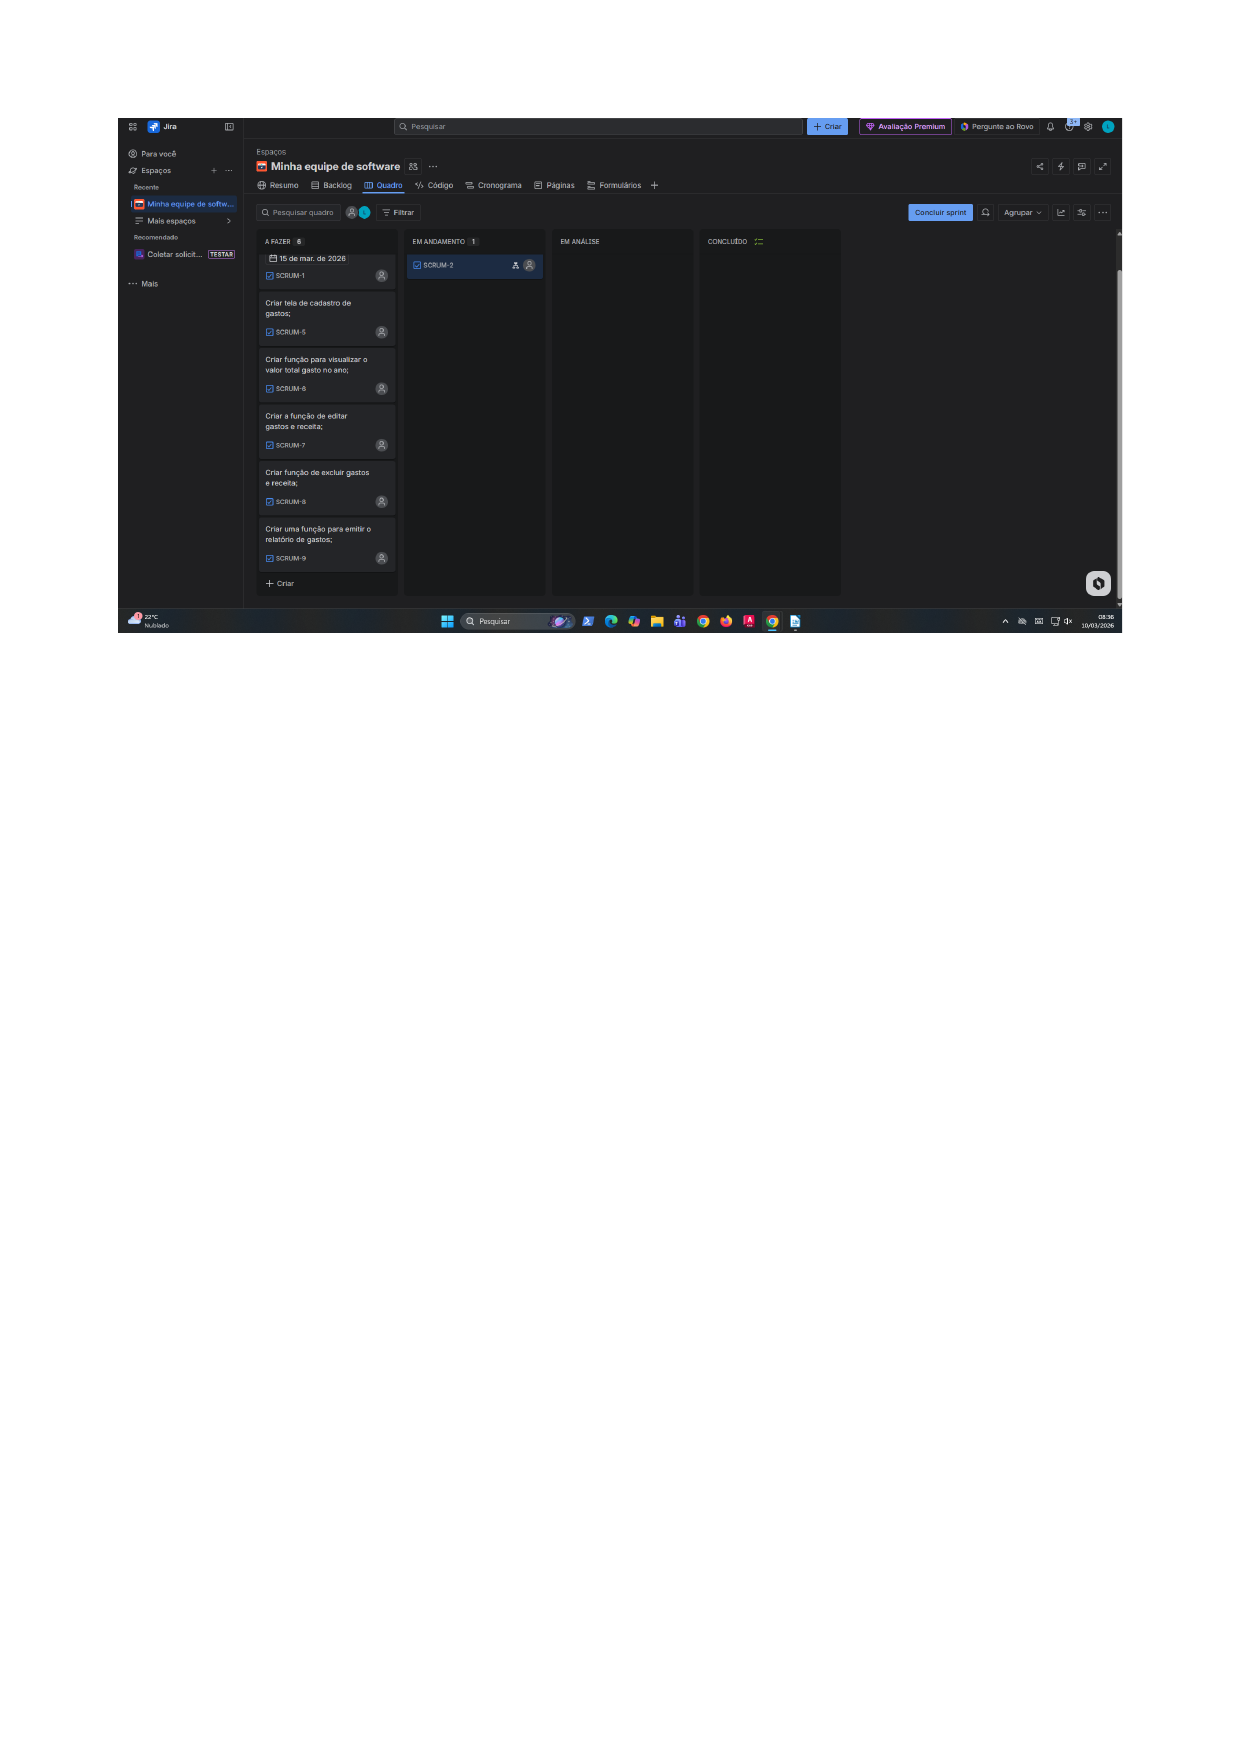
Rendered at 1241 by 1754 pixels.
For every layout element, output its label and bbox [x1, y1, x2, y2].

picture [118, 118, 1123, 633]
